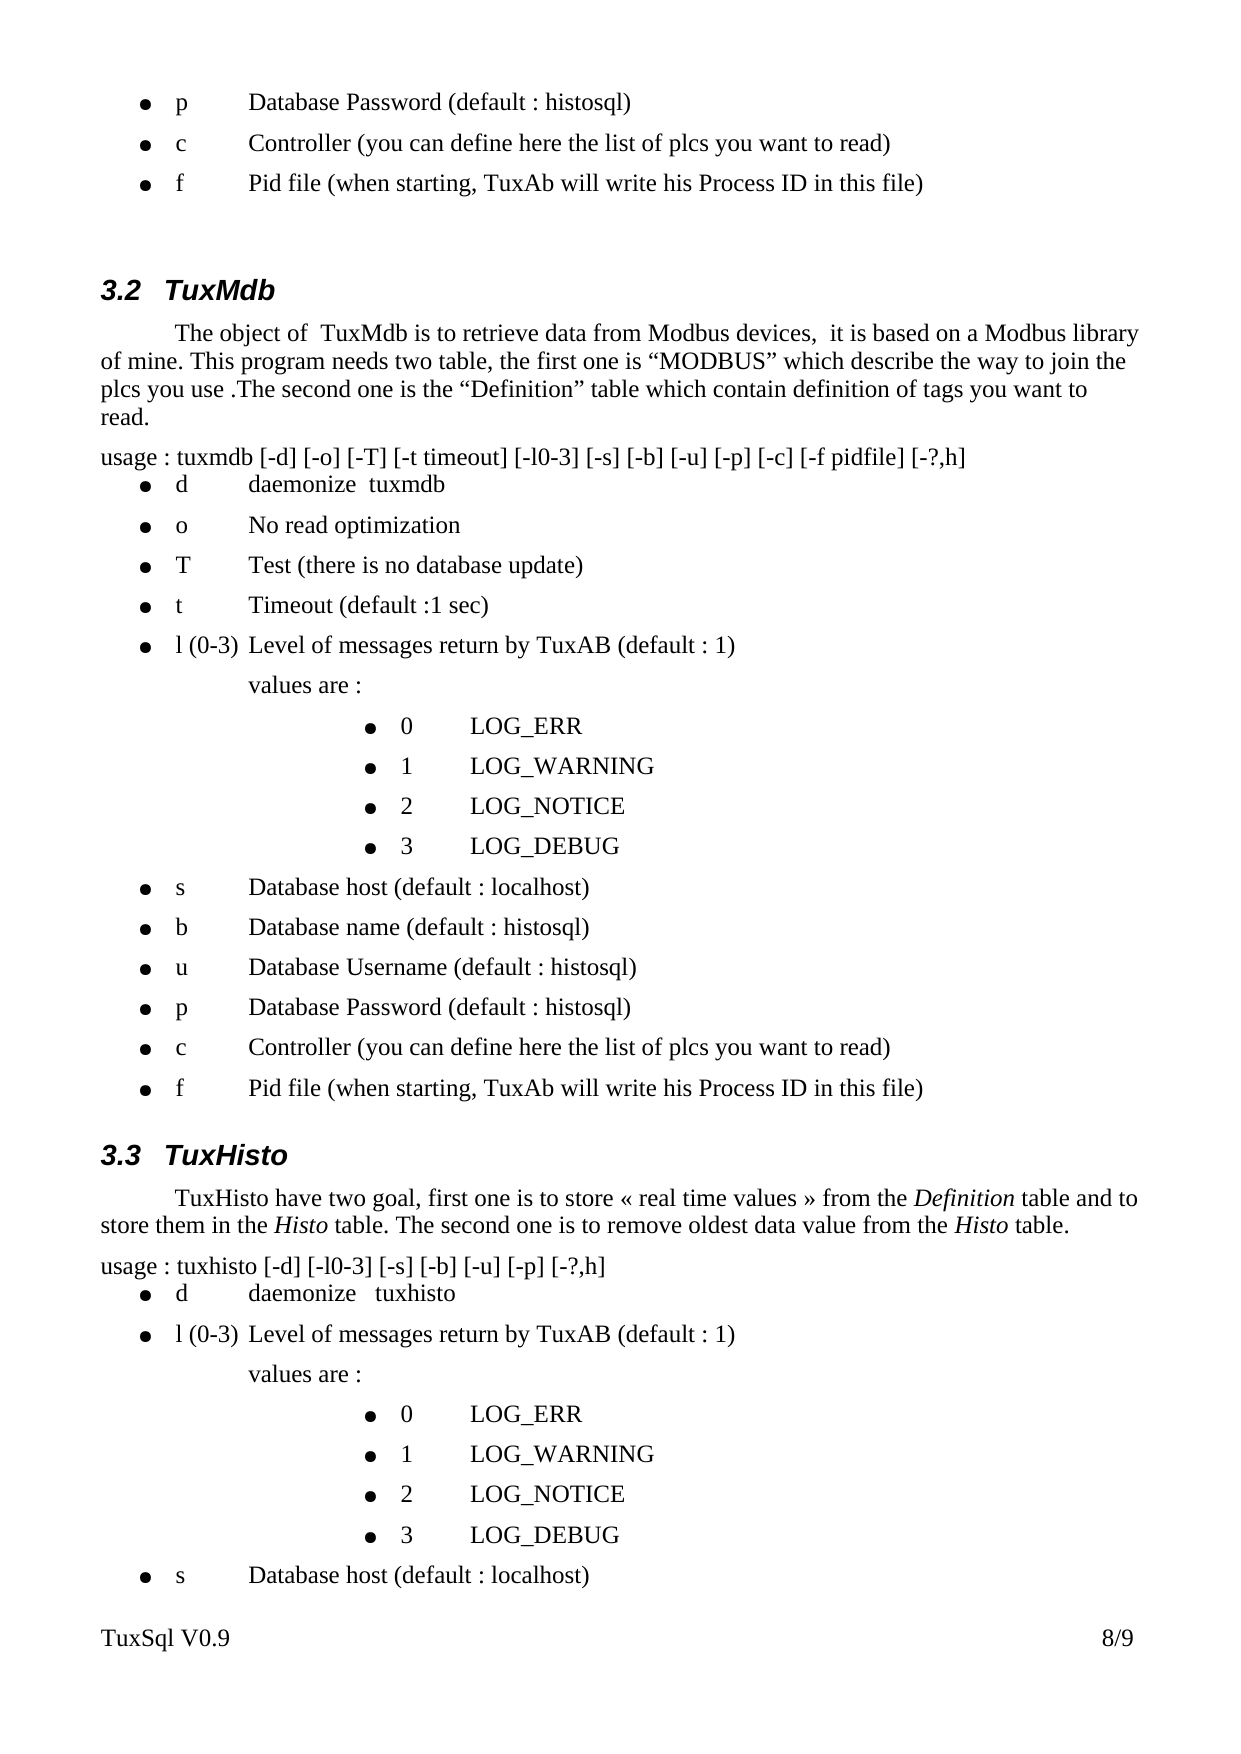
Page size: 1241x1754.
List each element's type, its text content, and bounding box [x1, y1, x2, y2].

list 3 LOG_DEBUG [363, 1521, 1140, 1548]
list u Database Username (default : histosql) [138, 953, 1140, 981]
text TuxHisto have two goal, first one is to store « real time values » from the Definition table and to store them in the Histo table. The second one is to remove oldest data value from the Histo table. [100, 1184, 1140, 1239]
list c Controller (you can define here the list of plcs you want to read) [138, 1033, 1140, 1061]
list o No read optimization [138, 511, 1140, 538]
list b Database name (default : histosql) [138, 913, 1140, 941]
subtitle TuxHisto [100, 1139, 1140, 1171]
list T Test (there is no database update) [138, 551, 1140, 579]
subtitle TuxMdb [100, 274, 1140, 307]
text usage : tuxhisto [-d] [-l0-3] [-s] [-b] [-u] [-p] [-?,h] [100, 1252, 1140, 1279]
text values are : [100, 672, 1140, 699]
list d daemonize tuxmdb [138, 471, 1140, 498]
text The object of TuxMdb is to retrieve data from Modbus devices, it is based on a Modbus library of mine. This program needs two table, the first one is “MODBUS” which describe the way to join the plcs you use .The second one is the “Definition” table which contain definition of tags you want to read. [100, 319, 1140, 430]
list 1 LOG_WARNING [363, 752, 1140, 780]
list s Database host (default : localhost) [138, 1561, 1140, 1589]
list t Timeout (default :1 sec) [138, 591, 1140, 619]
text usage : tuxmdb [-d] [-o] [-T] [-t timeout] [-l0-3] [-s] [-b] [-u] [-p] [-c] [-f pidfile] [-?,h] [100, 443, 1140, 471]
list 0 LOG_ERR [363, 1400, 1140, 1428]
list p Database Password (default : histosql) [138, 88, 1140, 116]
list l (0-3) Level of messages return by TuxAB (default : 1) [138, 631, 1140, 659]
list l (0-3) Level of messages return by TuxAB (default : 1) [138, 1320, 1140, 1347]
list f Pid file (when starting, TuxAb will write his Process ID in this file) [138, 169, 1140, 197]
text values are : [100, 1360, 1140, 1388]
list 1 LOG_WARNING [363, 1440, 1140, 1468]
list 3 LOG_DEBUG [363, 832, 1140, 860]
list 2 LOG_NOTICE [363, 1481, 1140, 1508]
list f Pid file (when starting, TuxAb will write his Process ID in this file) [138, 1074, 1140, 1101]
list 2 LOG_NOTICE [363, 792, 1140, 820]
list p Database Password (default : histosql) [138, 993, 1140, 1021]
list c Controller (you can define here the list of plcs you want to read) [138, 129, 1140, 156]
list d daemonize tuxhisto [138, 1279, 1140, 1307]
list 0 LOG_ERR [363, 712, 1140, 739]
list s Database host (default : localhost) [138, 873, 1140, 900]
